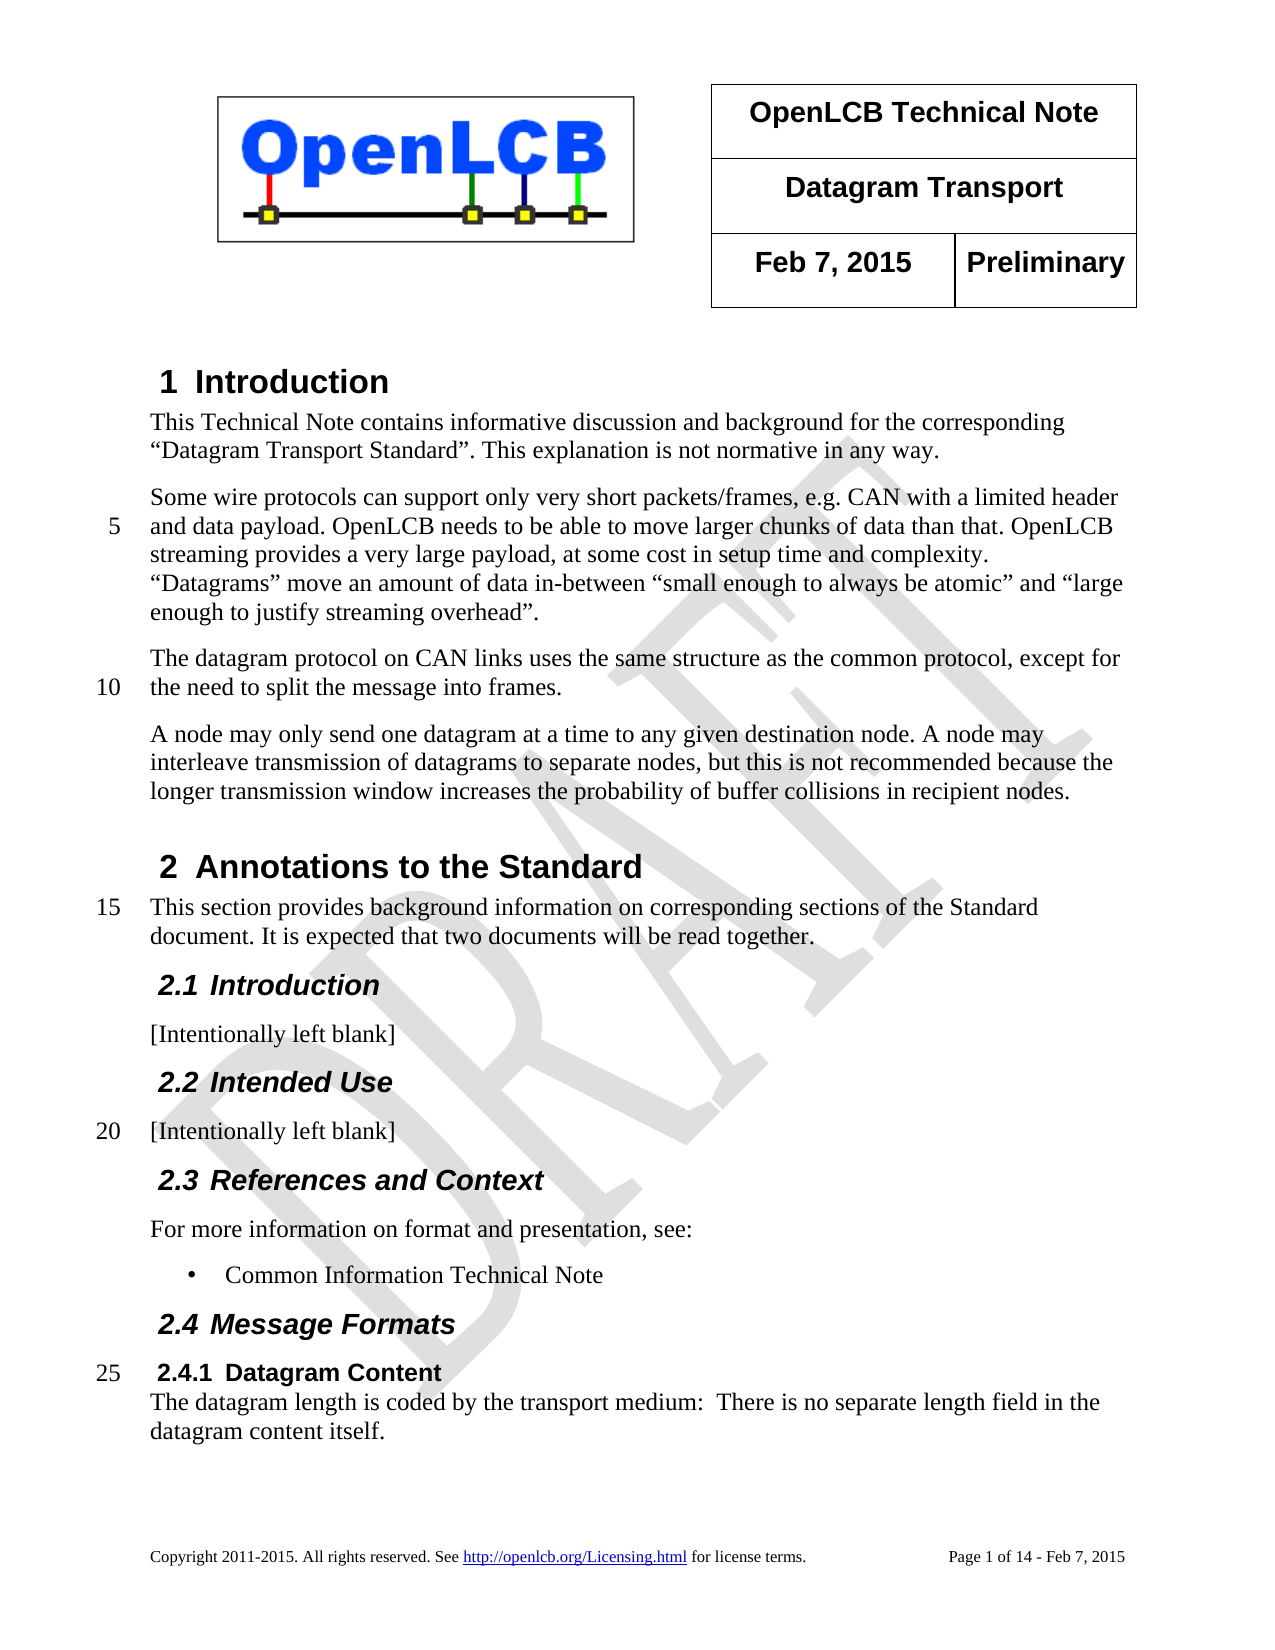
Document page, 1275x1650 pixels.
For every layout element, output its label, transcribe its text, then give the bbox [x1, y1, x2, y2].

subtitle Annotations to the Standard [678, 848, 852, 886]
subtitle Datagram Content [446, 1358, 1125, 1387]
subtitle Annotations to the Standard [858, 848, 1125, 886]
subtitle Intended Use [360, 1065, 468, 1099]
text [Intentionally left blank] [529, 1116, 683, 1145]
subtitle Annotations to the Standard [583, 848, 677, 886]
list Common Information Technical Note [364, 1261, 493, 1289]
text A node may only send one datagram at a time to any given destination node. A node may interleave transmission of datagrams to separate nodes, but this is not recommended because the longer transmission window increases the probability of buffer collisions in recipient nodes. [1029, 719, 1125, 805]
text [Intentionally left blank] [219, 1116, 405, 1145]
subtitle Intended Use [222, 1071, 350, 1099]
text Some wire protocols can support only very short packets/frames, e.g. CAN with a limited header and data payload. OpenLCB needs to be able to move larger chunks of data than that. OpenLCB streaming provides a very large payload, at some cost in setup time and complexity. “Datagrams” move an amount of data in-between “small enough to always be atomic” and “large enough to justify streaming overhead”. [815, 482, 1125, 626]
text [Intentionally left blank] [150, 1116, 204, 1145]
text For more information on format and presentation, see: [317, 1214, 483, 1243]
text This Technical Note contains informative discussion and background for the corresponding “Datagram Transport Standard”. This explanation is not normative in any way. [150, 407, 1125, 464]
picture [216, 95, 636, 244]
text A node may only send one datagram at a time to any given destination node. A node may interleave transmission of datagrams to separate nodes, but this is not recommended because the longer transmission window increases the probability of buffer collisions in recipient nodes. [150, 719, 771, 805]
text This section provides background information on corresponding sections of the Standard document. It is expected that two documents will be read together. [614, 892, 701, 949]
text For more information on format and presentation, see: [502, 1214, 584, 1243]
subtitle Introduction [150, 362, 1125, 401]
subtitle References and Context [576, 1163, 1125, 1196]
list Common Information Technical Note [520, 1261, 1125, 1289]
text For more information on format and presentation, see: [150, 1214, 302, 1243]
text [702, 1019, 1125, 1047]
text [541, 1019, 700, 1047]
subtitle Message Formats [494, 1307, 1125, 1341]
text For more information on format and presentation, see: [590, 1214, 1125, 1243]
subtitle Introduction [150, 967, 370, 1001]
text This section provides background information on corresponding sections of the Standard document. It is expected that two documents will be read together. [742, 892, 1125, 950]
text [Intentionally left blank] [150, 1019, 416, 1047]
subtitle Intended Use [502, 1065, 592, 1099]
subtitle Introduction [833, 967, 1125, 1001]
text Some wire protocols can support only very short packets/frames, e.g. CAN with a limited header and data payload. OpenLCB needs to be able to move larger chunks of data than that. OpenLCB streaming provides a very large payload, at some cost in setup time and complexity. “Datagrams” move an amount of data in-between “small enough to always be atomic” and “large enough to justify streaming overhead”. [150, 482, 893, 626]
subtitle Introduction [380, 967, 509, 1001]
text [Intentionally left blank] [688, 1116, 1125, 1145]
text This section provides background information on corresponding sections of the Standard document. It is expected that two documents will be read together. [150, 892, 401, 950]
list Common Information Technical Note [187, 1261, 348, 1289]
text [432, 1019, 515, 1047]
subtitle Datagram Content [150, 1358, 427, 1387]
text A node may only send one datagram at a time to any given destination node. A node may interleave transmission of datagrams to separate nodes, but this is not recommended because the longer transmission window increases the probability of buffer collisions in recipient nodes. [799, 719, 1030, 805]
subtitle Intended Use [735, 1065, 1125, 1099]
text The datagram protocol on CAN links uses the same structure as the common protocol, except for the need to split the message into frames. [954, 643, 1125, 701]
text This section provides background information on corresponding sections of the Standard document. It is expected that two documents will be read together. [433, 892, 633, 950]
subtitle Intended Use [150, 1065, 216, 1099]
subtitle Introduction [669, 967, 816, 1001]
text The datagram length is coded by the transport medium: There is no separate length field in the datagram content itself. [150, 1387, 1125, 1444]
subtitle References and Context [266, 1163, 451, 1196]
text [Intentionally left blank] [422, 1116, 514, 1145]
subtitle Message Formats [150, 1307, 400, 1341]
subtitle Annotations to the Standard [150, 848, 589, 886]
subtitle References and Context [150, 1163, 255, 1196]
subtitle Introduction [522, 967, 668, 1001]
text The datagram protocol on CAN links uses the same structure as the common protocol, except for the need to split the message into frames. [150, 643, 667, 701]
subtitle References and Context [466, 1163, 565, 1196]
subtitle Intended Use [597, 1065, 721, 1099]
subtitle Message Formats [410, 1307, 486, 1341]
text The datagram protocol on CAN links uses the same structure as the common protocol, except for the need to split the message into frames. [665, 643, 968, 701]
